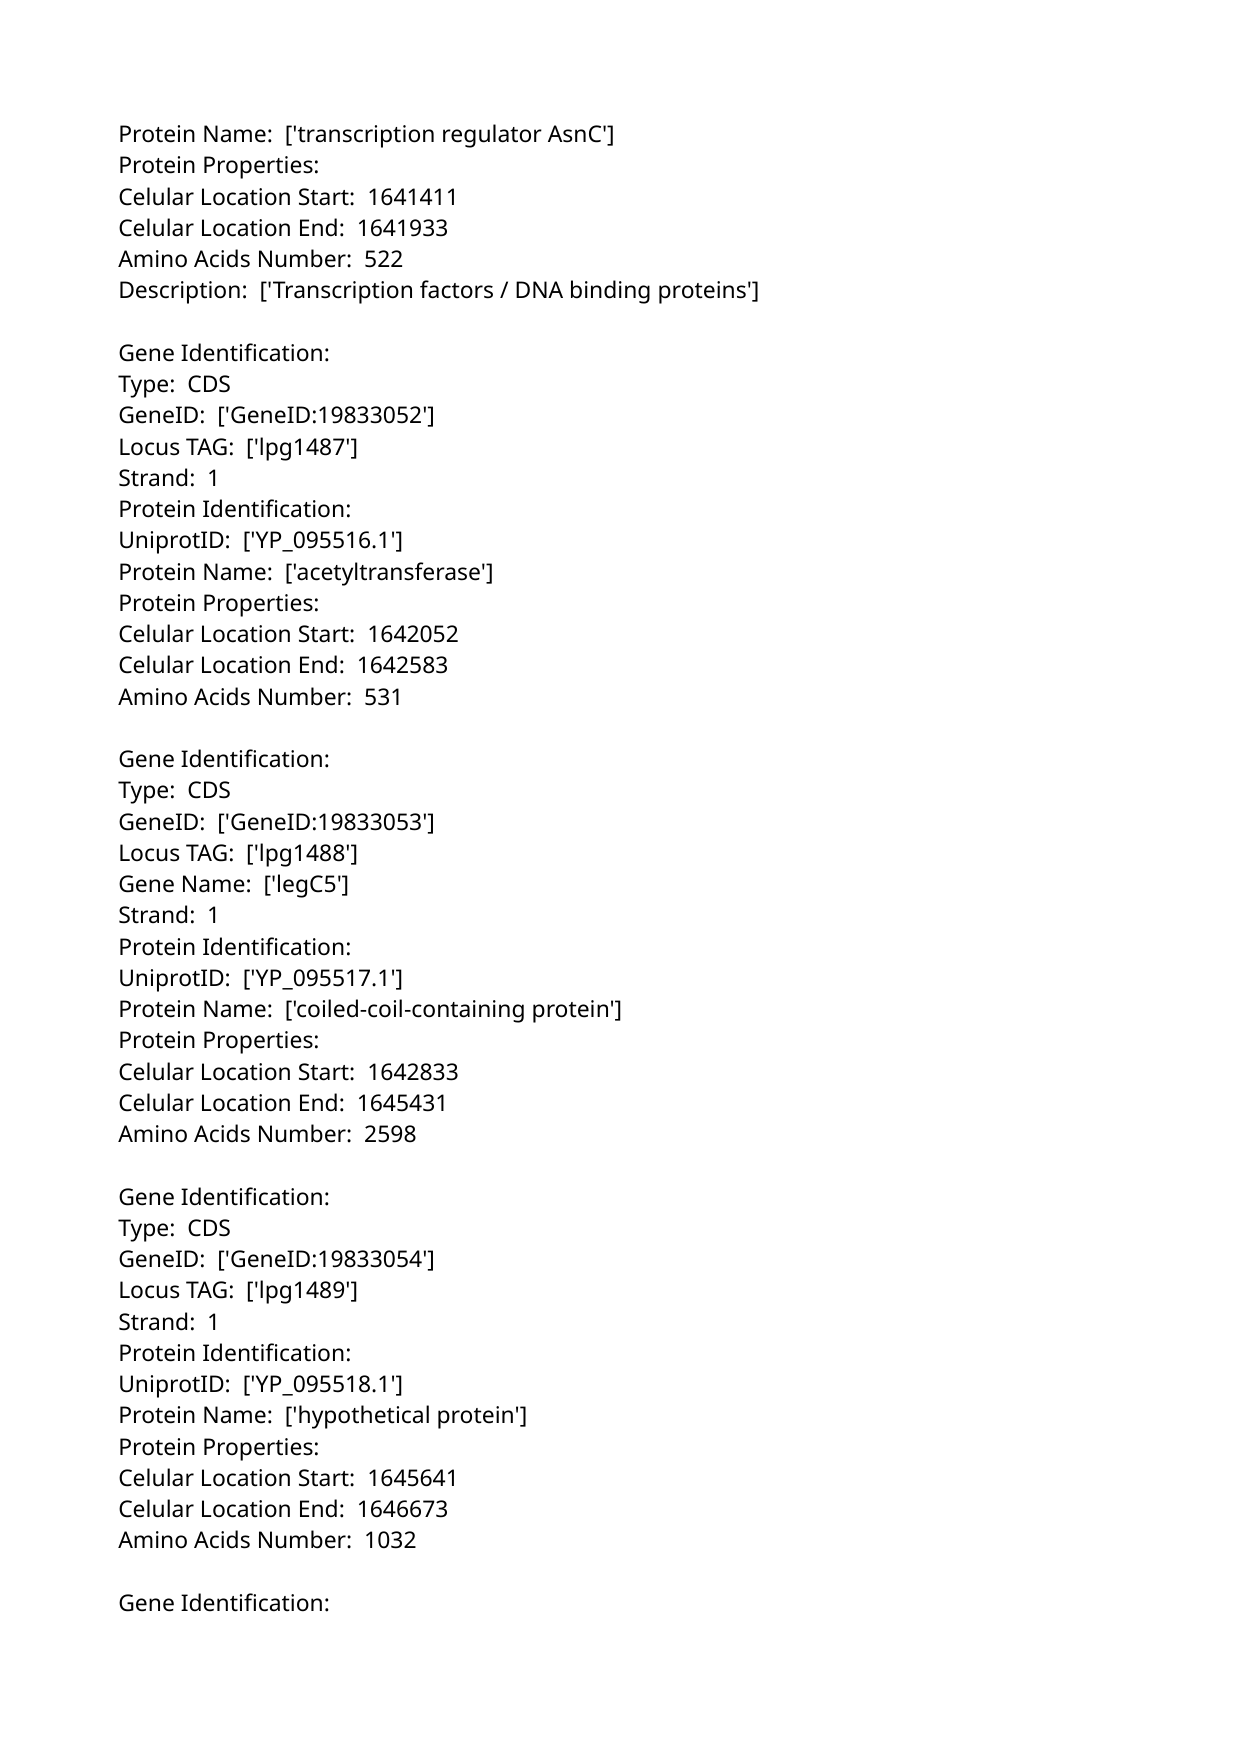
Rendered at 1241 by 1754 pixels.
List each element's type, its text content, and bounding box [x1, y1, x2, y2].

text Protein Name: ['transcription regulator AsnC'] [118, 118, 1122, 149]
text Protein Name: ['coiled-coil-containing protein'] [118, 993, 1122, 1024]
text Celular Location End: 1642583 [118, 649, 1122, 681]
text Gene Identification: [118, 743, 1122, 774]
text Protein Identification: [118, 1337, 1122, 1368]
text Celular Location End: 1646673 [118, 1493, 1122, 1524]
text Locus TAG: ['lpg1488'] [118, 837, 1122, 868]
text Gene Identification: [118, 1587, 1122, 1618]
text Amino Acids Number: 531 [118, 681, 1122, 712]
text Celular Location Start: 1642052 [118, 618, 1122, 649]
text Protein Properties: [118, 587, 1122, 618]
text Celular Location Start: 1645641 [118, 1462, 1122, 1493]
text Amino Acids Number: 2598 [118, 1118, 1122, 1149]
text Protein Identification: [118, 493, 1122, 524]
text Description: ['Transcription factors / DNA binding proteins'] [118, 274, 1122, 306]
text Amino Acids Number: 1032 [118, 1524, 1122, 1556]
text Locus TAG: ['lpg1487'] [118, 431, 1122, 462]
text GeneID: ['GeneID:19833053'] [118, 806, 1122, 837]
text Strand: 1 [118, 899, 1122, 931]
text Protein Properties: [118, 1431, 1122, 1462]
text Strand: 1 [118, 1306, 1122, 1337]
text GeneID: ['GeneID:19833054'] [118, 1243, 1122, 1274]
text Protein Name: ['acetyltransferase'] [118, 556, 1122, 587]
text Locus TAG: ['lpg1489'] [118, 1274, 1122, 1306]
text Type: CDS [118, 368, 1122, 399]
text Celular Location End: 1645431 [118, 1087, 1122, 1118]
text Protein Properties: [118, 149, 1122, 181]
text UniprotID: ['YP_095516.1'] [118, 524, 1122, 556]
text Celular Location Start: 1642833 [118, 1056, 1122, 1087]
text Gene Identification: [118, 1181, 1122, 1212]
text Type: CDS [118, 774, 1122, 806]
text Celular Location End: 1641933 [118, 212, 1122, 243]
text Celular Location Start: 1641411 [118, 181, 1122, 212]
text Amino Acids Number: 522 [118, 243, 1122, 274]
text Protein Properties: [118, 1024, 1122, 1056]
text Protein Identification: [118, 931, 1122, 962]
text Gene Name: ['legC5'] [118, 868, 1122, 899]
text Gene Identification: [118, 337, 1122, 368]
text Protein Name: ['hypothetical protein'] [118, 1399, 1122, 1431]
text Type: CDS [118, 1212, 1122, 1243]
text UniprotID: ['YP_095518.1'] [118, 1368, 1122, 1399]
text UniprotID: ['YP_095517.1'] [118, 962, 1122, 993]
text GeneID: ['GeneID:19833052'] [118, 399, 1122, 431]
text Strand: 1 [118, 462, 1122, 493]
